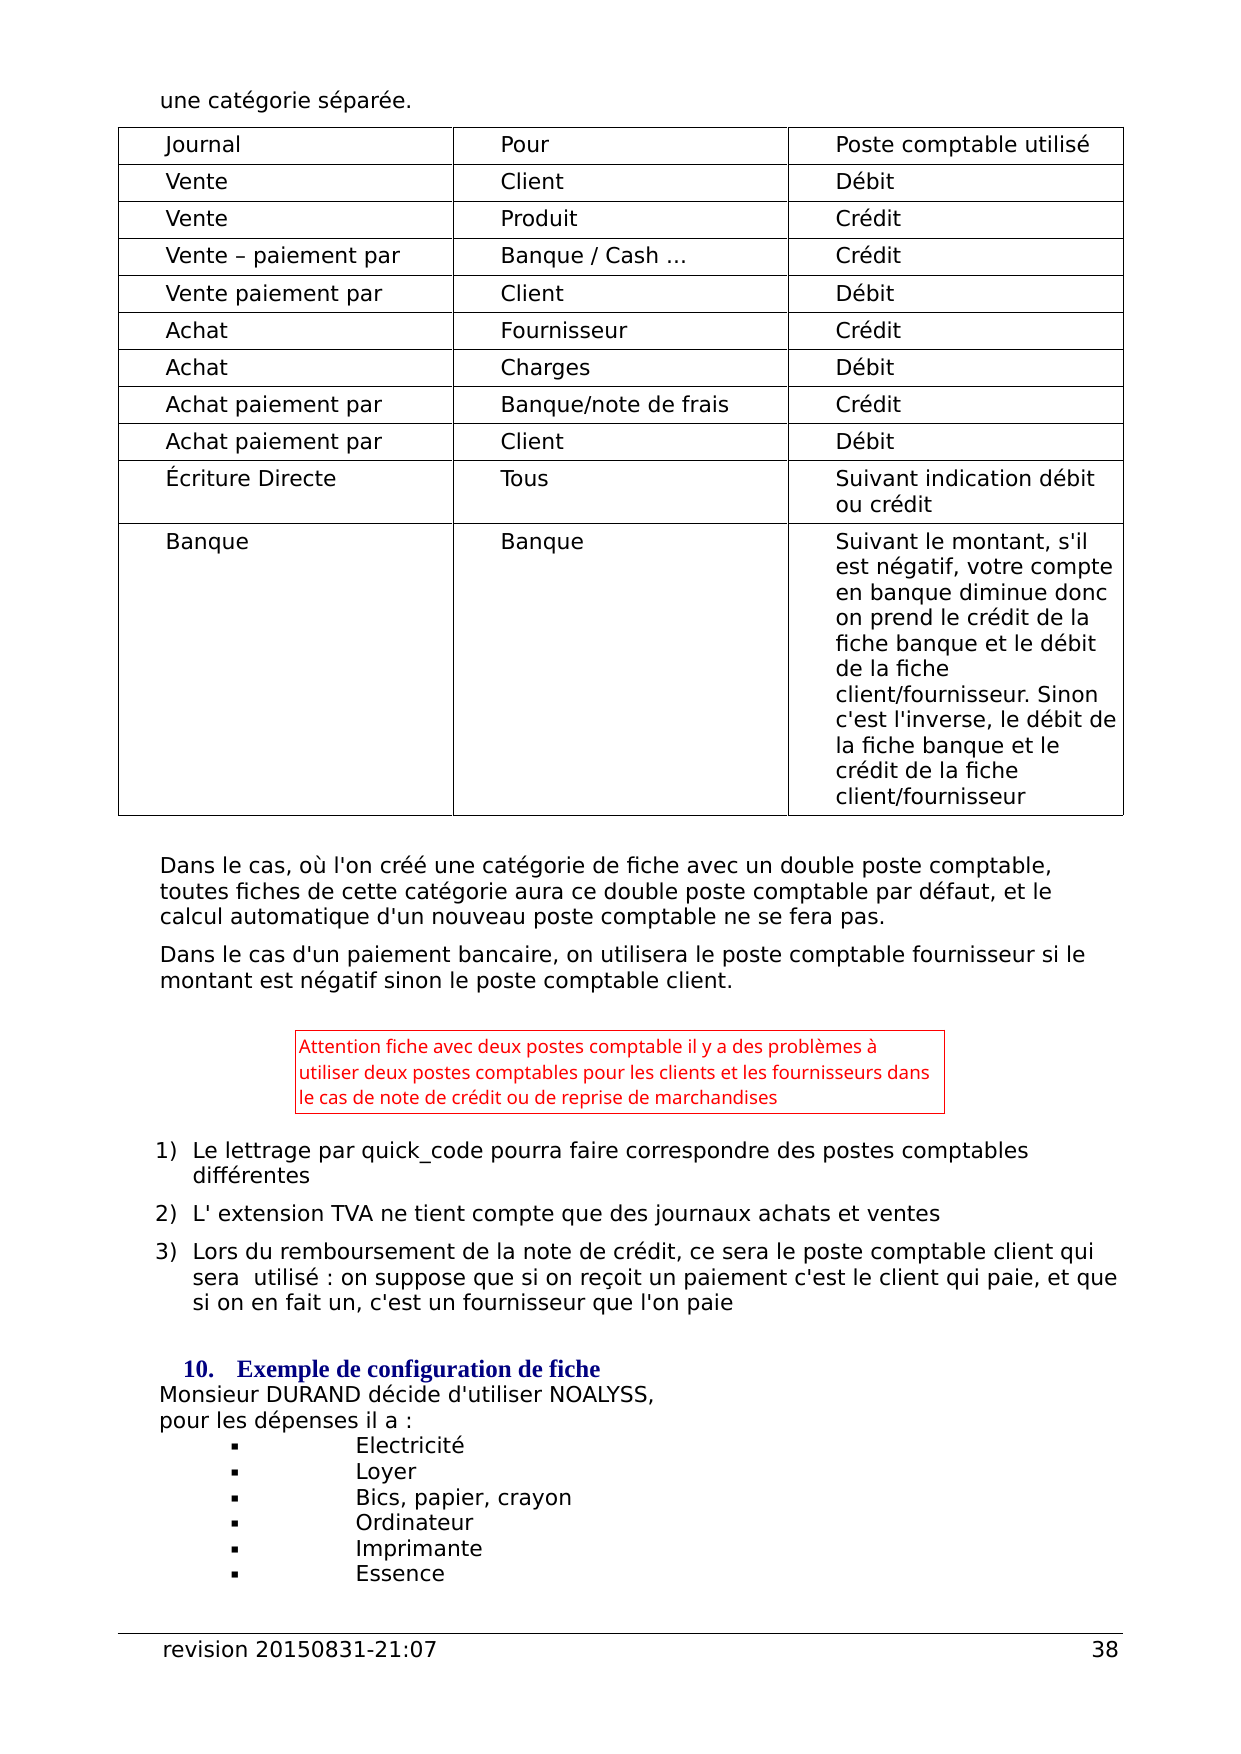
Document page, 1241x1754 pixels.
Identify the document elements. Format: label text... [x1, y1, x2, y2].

table_cell Crédit [789, 202, 1123, 238]
table_header Pour [454, 128, 787, 164]
table_header Poste comptable utilisé [789, 128, 1123, 164]
table_cell Débit [789, 276, 1123, 312]
table_cell Tous [454, 461, 787, 523]
table_cell Débit [789, 424, 1123, 460]
table_cell Crédit [789, 239, 1123, 275]
table_cell Débit [789, 350, 1123, 386]
table_cell Client [454, 165, 787, 201]
list Loyer [228, 1459, 1123, 1485]
table_cell Crédit [789, 387, 1123, 423]
list Le lettrage par quick_code pourra faire correspondre des postes comptables différentes [155, 1138, 1123, 1189]
table_cell Crédit [789, 313, 1123, 349]
list Essence [228, 1561, 1123, 1587]
table_cell Achat [119, 313, 452, 349]
list Ordinateur [228, 1510, 1123, 1536]
text une catégorie séparée. [159, 88, 1123, 114]
text Attention fiche avec deux postes comptable il y a des problèmes à utiliser deux postes comptables pour les clients et les fournisseurs dans le cas de note de crédit ou de reprise de marchandises [296, 1031, 944, 1113]
text Monsieur DURAND décide d'utiliser NOALYSS, [159, 1383, 1123, 1408]
table_cell Charges [454, 350, 787, 386]
table_cell Suivant indication débit ou crédit [789, 461, 1123, 523]
text Dans le cas d'un paiement bancaire, on utilisera le poste comptable fournisseur si le montant est négatif sinon le poste comptable client. [159, 942, 1123, 993]
table_cell Produit [454, 202, 787, 238]
table_cell Écriture Directe [119, 461, 452, 523]
list Lors du remboursement de la note de crédit, ce sera le poste comptable client qui sera utilisé : on suppose que si on reçoit un paiement c'est le client qui paie, et que si on en fait un, c'est un fournisseur que l'on paie [155, 1239, 1123, 1316]
table_cell Vente paiement par [119, 276, 452, 312]
table_cell Achat paiement par [119, 424, 452, 460]
list Electricité [228, 1434, 1123, 1459]
text pour les dépenses il a : [159, 1408, 1123, 1434]
table_cell Vente [119, 202, 452, 238]
table_cell Fournisseur [454, 313, 787, 349]
text Dans le cas, où l'on créé une catégorie de fiche avec un double poste comptable, toutes fiches de cette catégorie aura ce double poste comptable par défaut, et le calcul automatique d'un nouveau poste comptable ne se fera pas. [159, 853, 1123, 930]
table_cell Client [454, 276, 787, 312]
table_cell Banque/note de frais [454, 387, 787, 423]
table_cell Vente [119, 165, 452, 201]
table_cell Débit [789, 165, 1123, 201]
table_cell Banque / Cash ... [454, 239, 787, 275]
table_cell Achat paiement par [119, 387, 452, 423]
table_cell Suivant le montant, s'il est négatif, votre compte en banque diminue donc on prend le crédit de la fiche banque et le débit de la fiche client/fournisseur. Sinon c'est l'inverse, le débit de la fiche banque et le crédit de la fiche client/fournisseur [789, 524, 1123, 815]
table_cell Achat [119, 350, 452, 386]
table_cell Banque [454, 524, 787, 815]
table_header Journal [119, 128, 452, 164]
table_cell Vente – paiement par [119, 239, 452, 275]
list Bics, papier, crayon [228, 1485, 1123, 1510]
subtitle Exemple de configuration de fiche [177, 1354, 1123, 1383]
table_cell Banque [119, 524, 452, 815]
list Imprimante [228, 1536, 1123, 1561]
table_cell Client [454, 424, 787, 460]
list L' extension TVA ne tient compte que des journaux achats et ventes [155, 1201, 1123, 1227]
